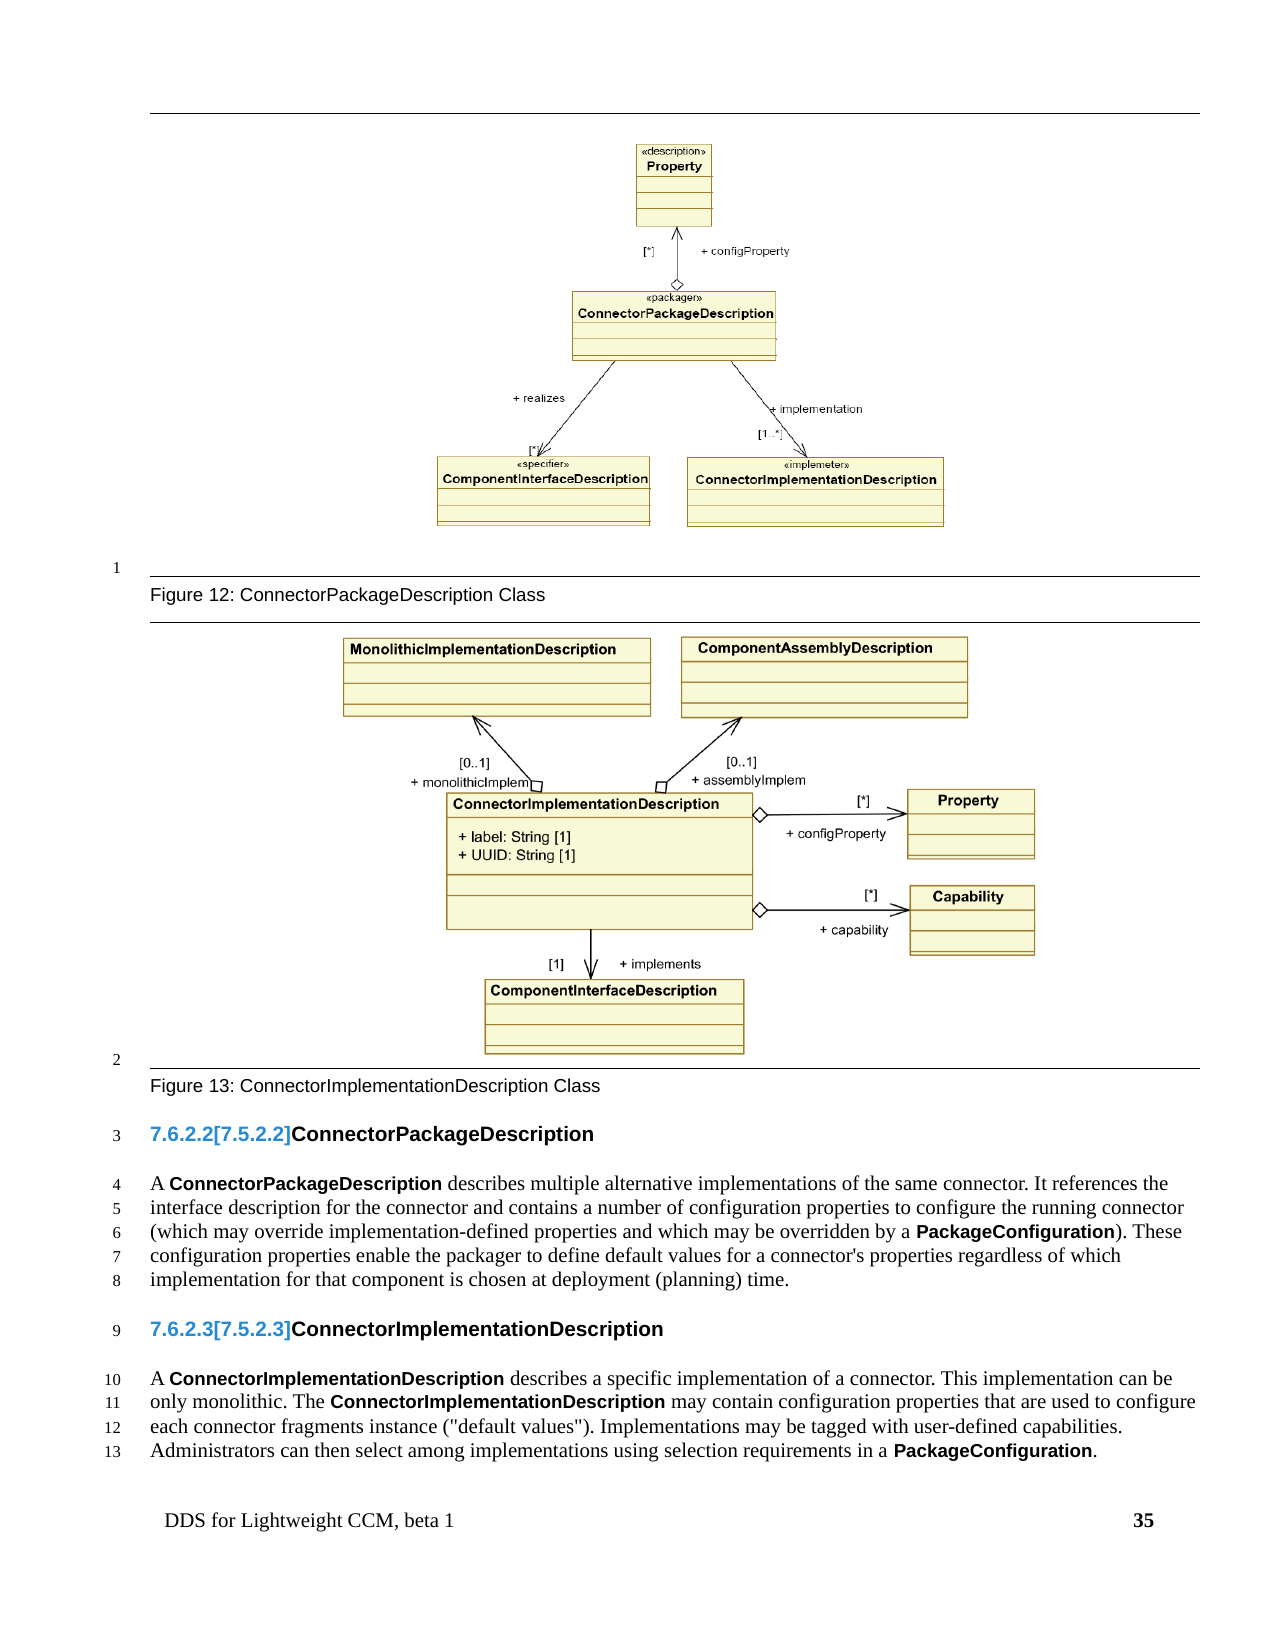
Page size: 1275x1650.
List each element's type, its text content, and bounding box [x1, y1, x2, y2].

subtitle ConnectorPackageDescription [150, 1122, 1200, 1146]
text A ConnectorPackageDescription describes multiple alternative implementations of the same connector. It references the interface description for the connector and contains a number of configuration properties to configure the running connector (which may override implementation-defined properties and which may be overridden by a PackageConfiguration). These configuration properties enable the packager to define default values for a connector's properties regardless of which implementation for that component is chosen at deployment (planning) time. [150, 1171, 1200, 1291]
text Figure 12: ConnectorPackageDescription Class [150, 583, 1200, 605]
subtitle ConnectorImplementationDescription [150, 1317, 1200, 1341]
picture [342, 634, 1038, 1056]
picture [398, 125, 982, 565]
text Figure 13: ConnectorImplementationDescription Class [150, 1075, 1200, 1097]
text A ConnectorImplementationDescription describes a specific implementation of a connector. This implementation can be only monolithic. The ConnectorImplementationDescription may contain configuration properties that are used to configure each connector fragments instance ("default values"). Implementations may be tagged with user-defined capabilities. Administrators can then select among implementations using selection requirements in a PackageConfiguration. [150, 1365, 1200, 1462]
